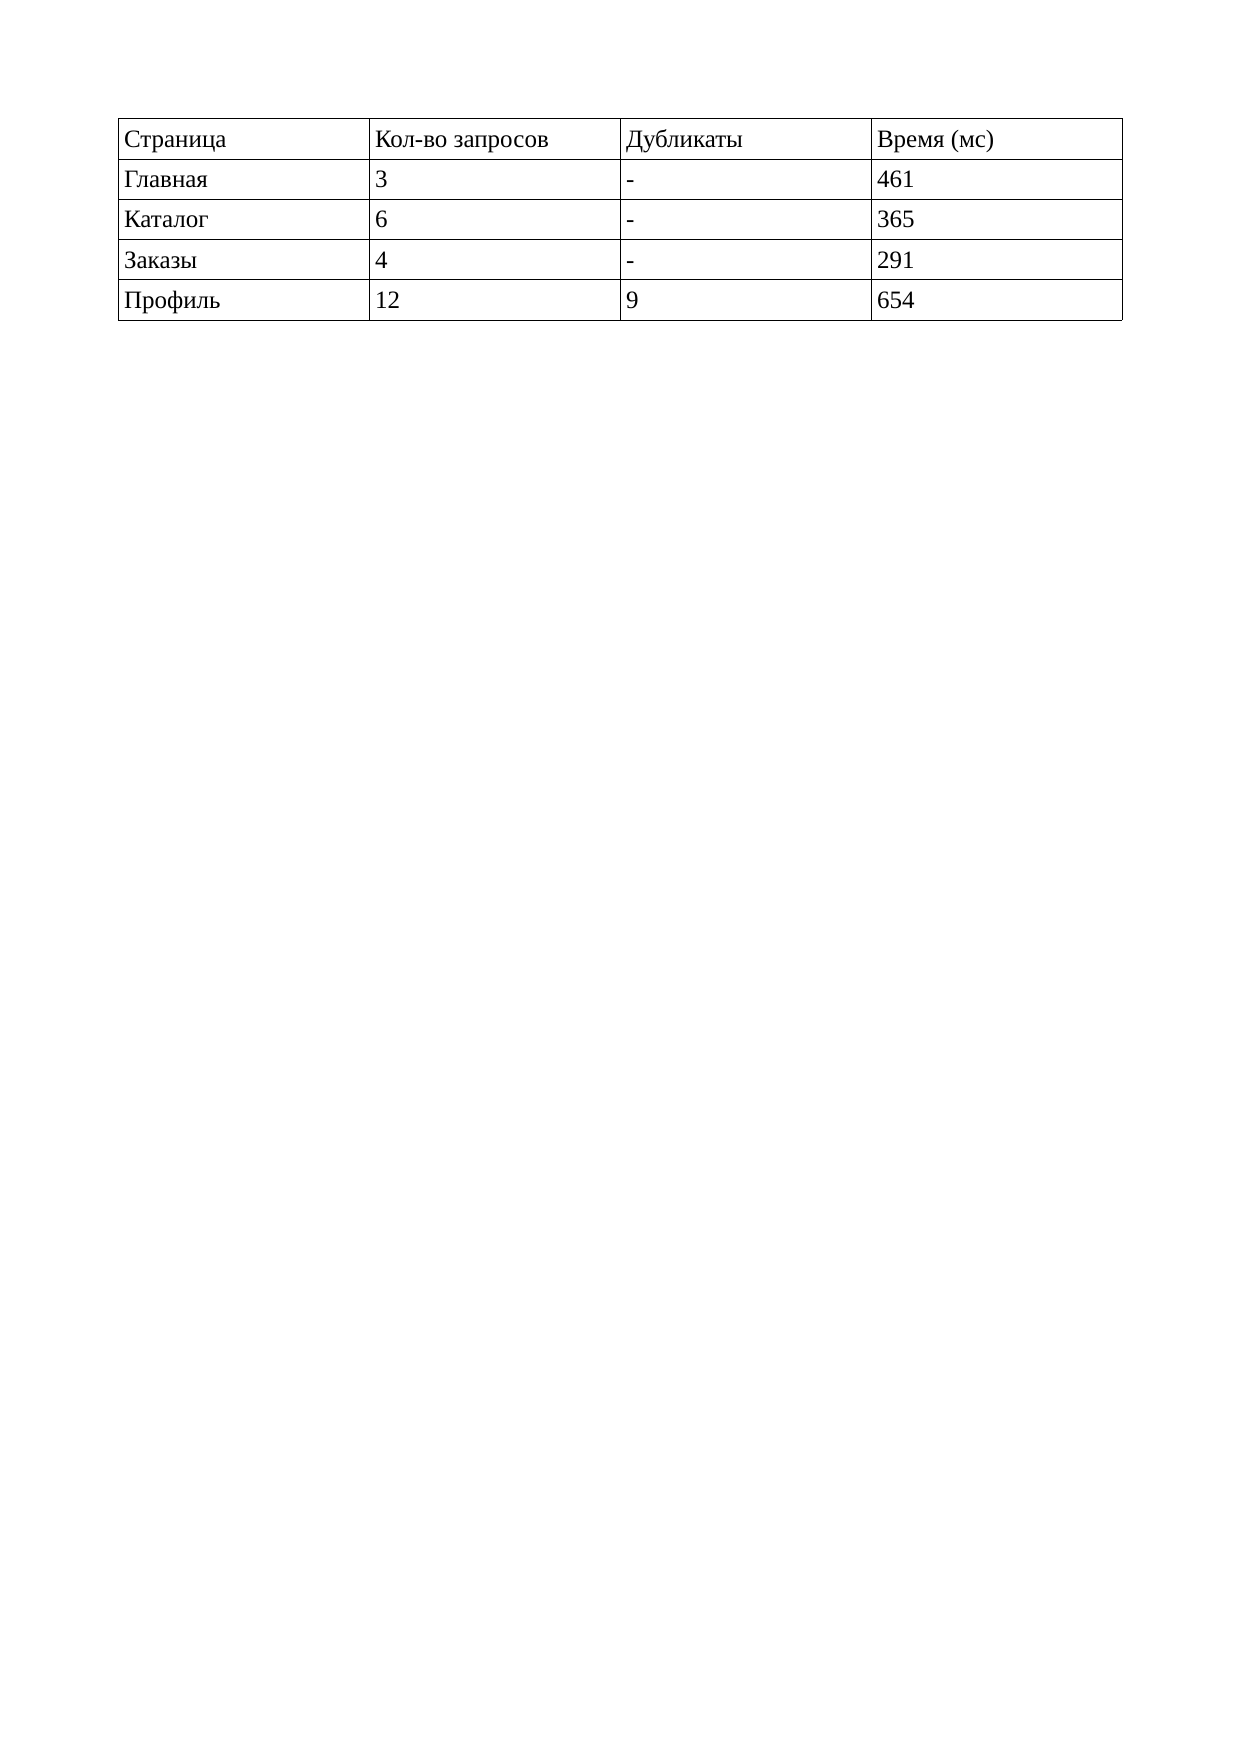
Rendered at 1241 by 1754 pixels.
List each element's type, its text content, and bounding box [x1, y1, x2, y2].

table_cell 291 [872, 240, 1122, 279]
table_cell 654 [872, 280, 1122, 320]
table_cell Профиль [119, 280, 369, 320]
table_cell - [621, 160, 871, 199]
table_cell 9 [621, 280, 871, 320]
table_cell 365 [872, 200, 1122, 239]
table_cell - [621, 240, 871, 279]
table_header Страница [119, 119, 369, 158]
table_cell Главная [119, 160, 369, 199]
table_cell 461 [872, 160, 1122, 199]
table_cell Каталог [119, 200, 369, 239]
table_header Время (мс) [872, 119, 1122, 158]
table_cell 6 [370, 200, 620, 239]
table_header Кол-во запросов [370, 119, 620, 158]
table_cell Заказы [119, 240, 369, 279]
table_cell 12 [370, 280, 620, 320]
table_cell 4 [370, 240, 620, 279]
table_header Дубликаты [621, 119, 871, 158]
table_cell 3 [370, 160, 620, 199]
table_cell - [621, 200, 871, 239]
